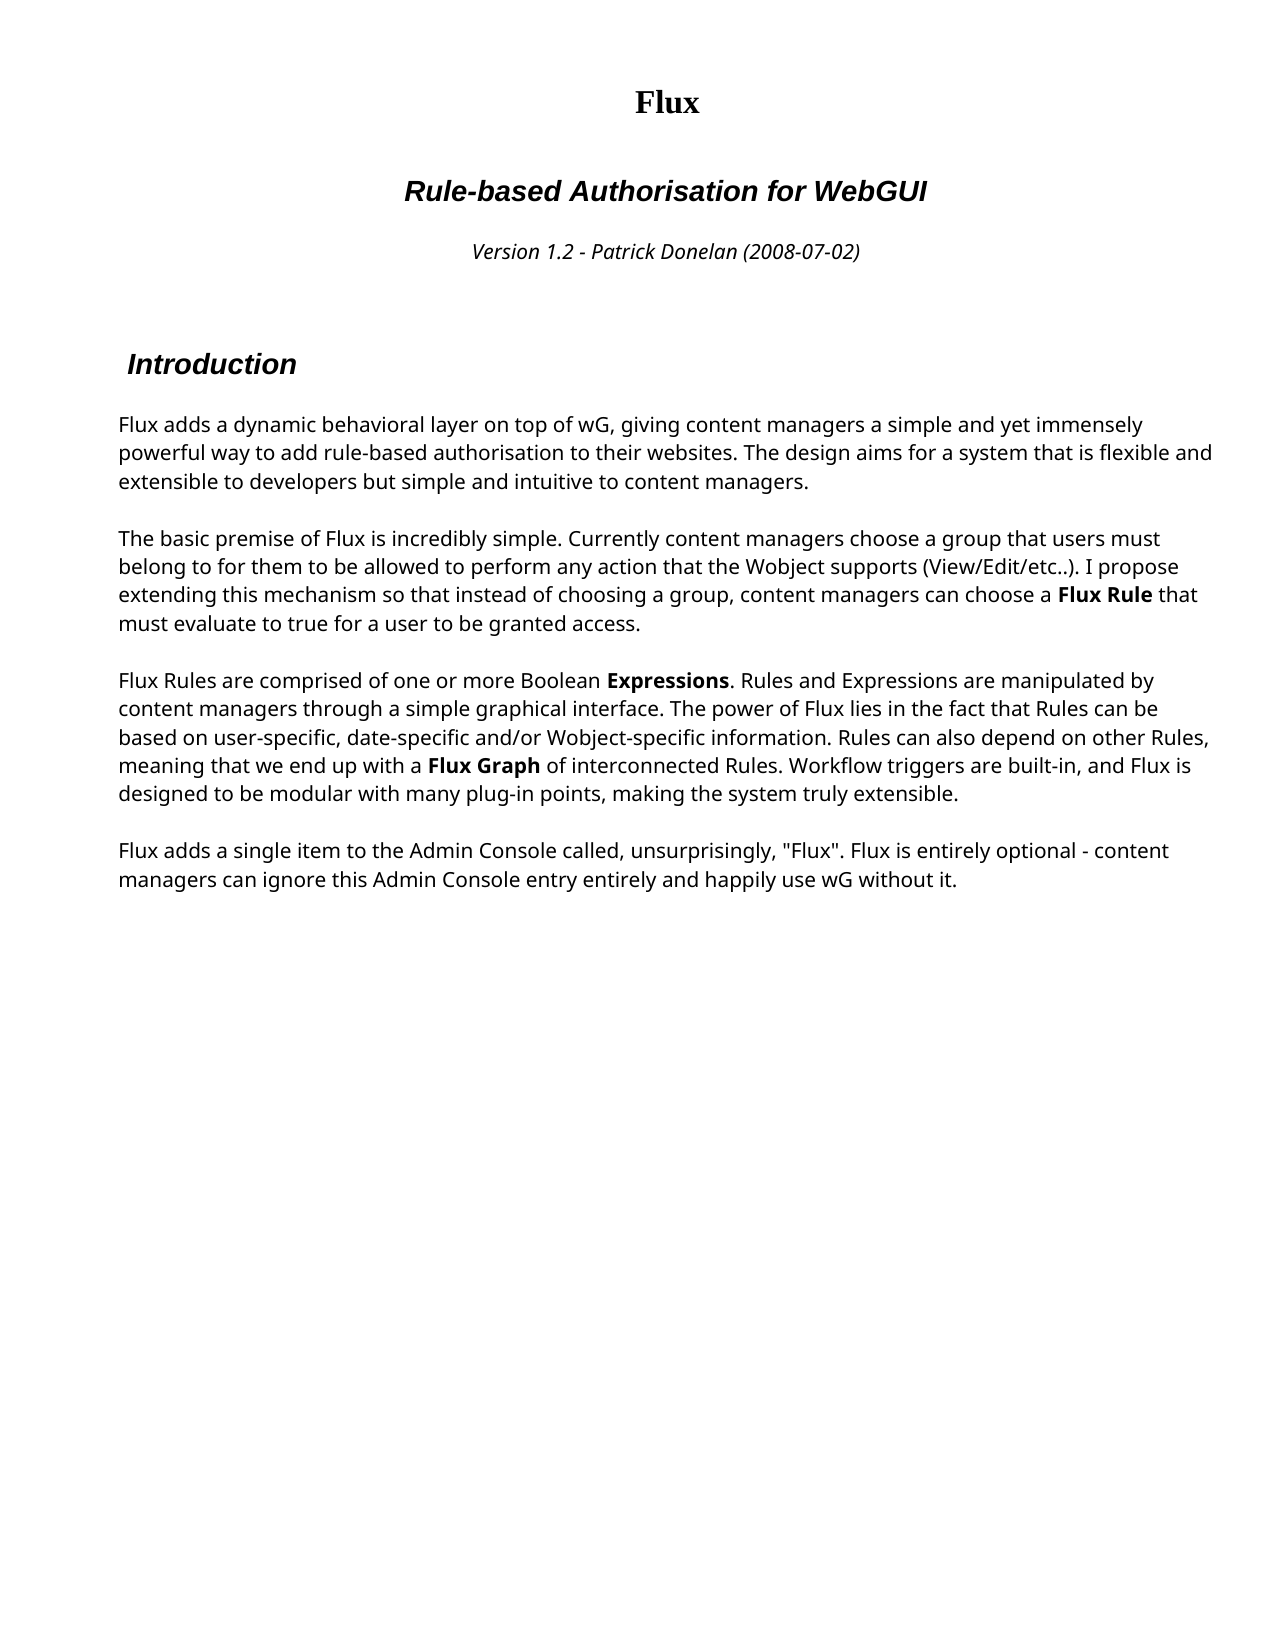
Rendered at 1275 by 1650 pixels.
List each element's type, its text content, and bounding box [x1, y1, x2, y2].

text Flux adds a dynamic behavioral layer on top of wG, giving content managers a simple and yet immensely powerful way to add rule-based authorisation to their websites. The design aims for a system that is flexible and extensible to developers but simple and intuitive to content managers. The basic premise of Flux is incredibly simple. Currently content managers choose a group that users must belong to for them to be allowed to perform any action that the Wobject supports (View/Edit/etc..). I propose extending this mechanism so that instead of choosing a group, content managers can choose a Flux Rule that must evaluate to true for a user to be granted access. Flux Rules are comprised of one or more Boolean Expressions. Rules and Expressions are manipulated by content managers through a simple graphical interface. The power of Flux lies in the fact that Rules can be based on user-specific, date-specific and/or Wobject-specific information. Rules can also depend on other Rules, meaning that we end up with a Flux Graph of interconnected Rules. Workflow triggers are built-in, and Flux is designed to be modular with many plug-in points, making the system truly extensible. Flux adds a single item to the Admin Console called, unsurprisingly, "Flux". Flux is entirely optional - content managers can ignore this Admin Console entry entirely and happily use wG without it. [118, 410, 1216, 893]
subtitle Rule-based Authorisation for WebGUI [127, 175, 1207, 208]
text Version 1.2 - Patrick Donelan (2008-07-02) [118, 237, 1216, 323]
subtitle Flux [127, 84, 1207, 121]
subtitle Introduction [127, 348, 1207, 380]
